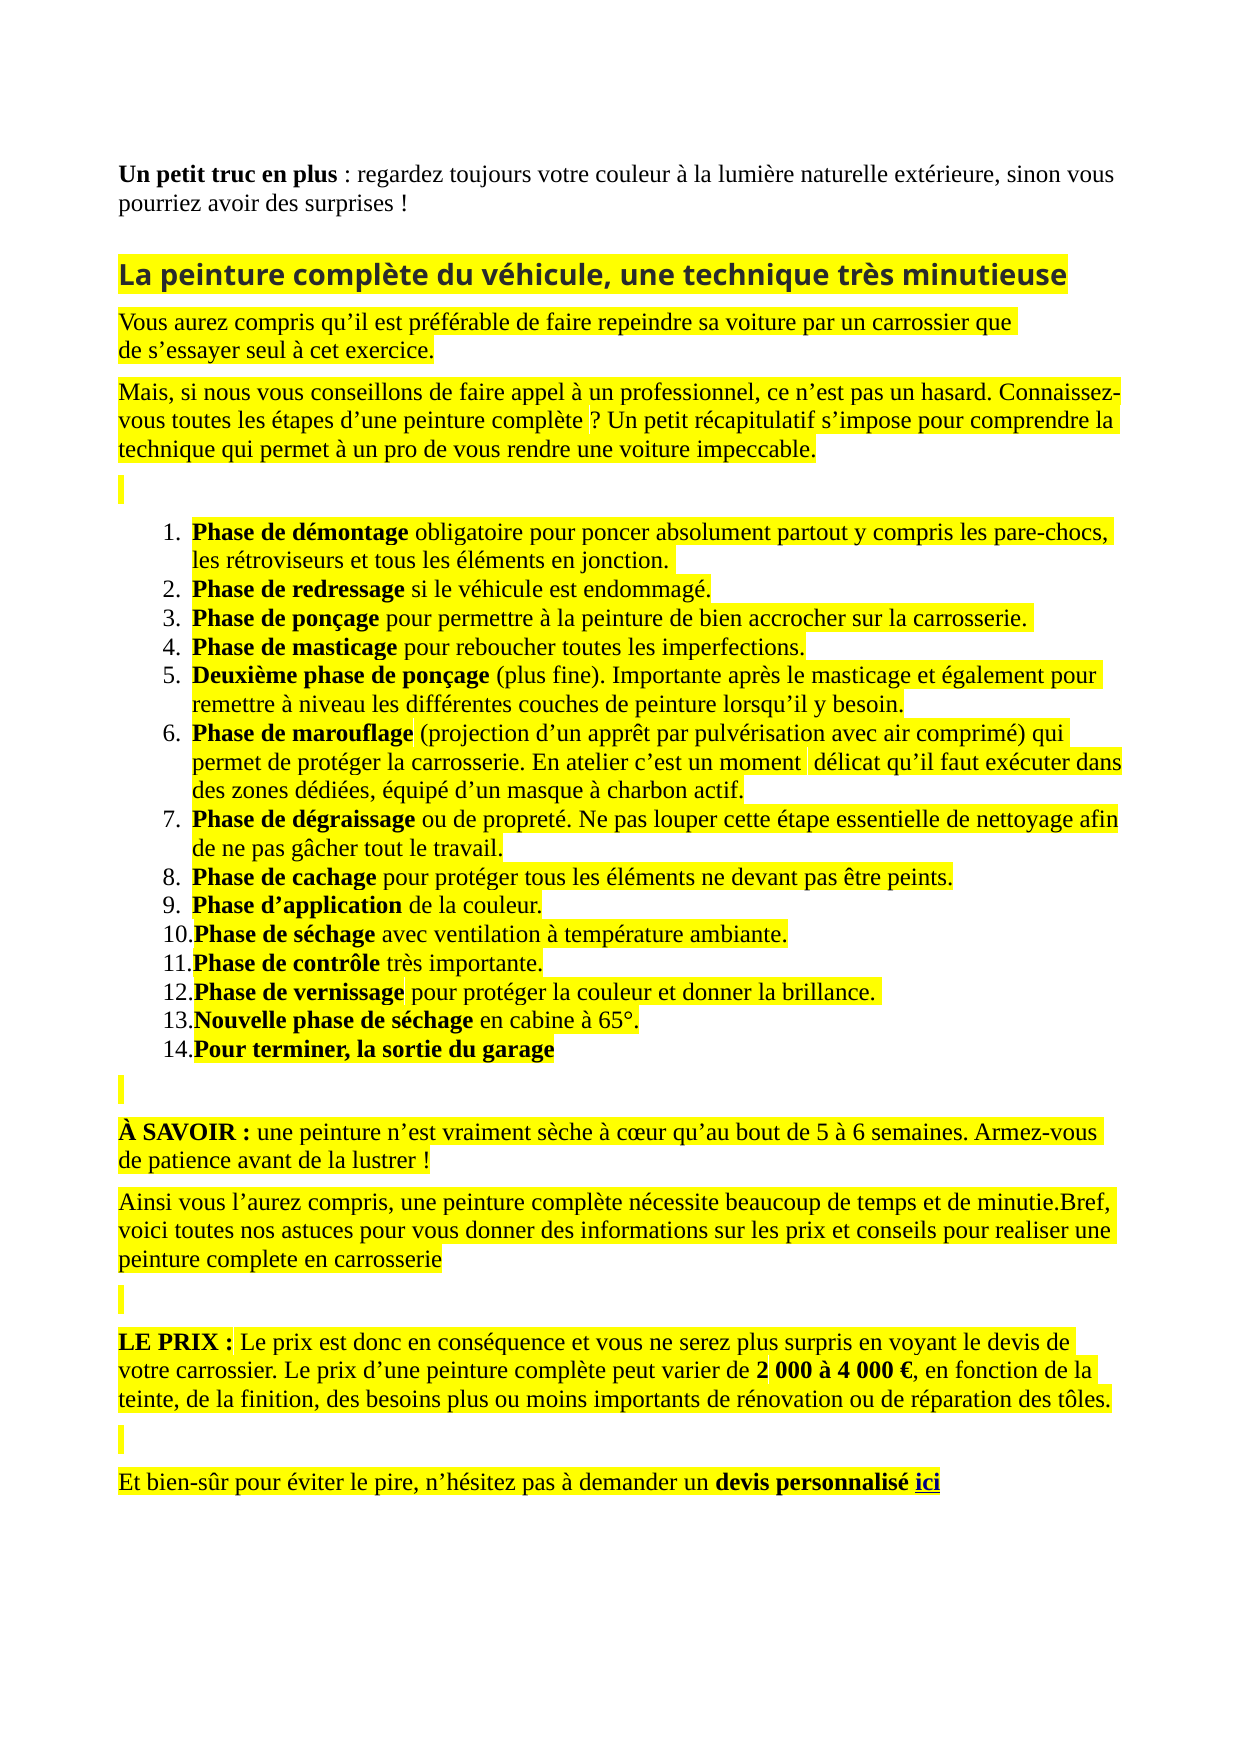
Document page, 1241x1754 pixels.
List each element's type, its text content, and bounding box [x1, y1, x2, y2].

list Phase de cachage pour protéger tous les éléments ne devant pas être peints. [162, 862, 1122, 890]
text Un petit truc en plus : regardez toujours votre couleur à la lumière naturelle extérieure, sinon vous pourriez avoir des surprises ! [118, 159, 1122, 217]
list Phase de démontage obligatoire pour poncer absolument partout y compris les pare-chocs, les rétroviseurs et tous les éléments en jonction. [162, 517, 1122, 574]
list Phase d’application de la couleur. [162, 890, 1122, 919]
list Nouvelle phase de séchage en cabine à 65°. [162, 1005, 1122, 1034]
list Phase de masticage pour reboucher toutes les imperfections. [162, 632, 1122, 660]
text LE PRIX : Le prix est donc en conséquence et vous ne serez plus surpris en voyant le devis de votre carrossier. Le prix d’une peinture complète peut varier de 2 000 à 4 000 €, en fonction de la teinte, de la finition, des besoins plus ou moins importants de rénovation ou de réparation des tôles. [118, 1327, 1122, 1413]
list Pour terminer, la sortie du garage [162, 1034, 1122, 1063]
list Phase de dégraissage ou de propreté. Ne pas louper cette étape essentielle de nettoyage afin de ne pas gâcher tout le travail. [162, 804, 1122, 862]
text Mais, si nous vous conseillons de faire appel à un professionnel, ce n’est pas un hasard. Connaissez-vous toutes les étapes d’une peinture complète ? Un petit récapitulatif s’impose pour comprendre la technique qui permet à un pro de vous rendre une voiture impeccable. [118, 377, 1122, 463]
list Phase de marouflage (projection d’un apprêt par pulvérisation avec air comprimé) qui permet de protéger la carrosserie. En atelier c’est un moment délicat qu’il faut exécuter dans des zones dédiées, équipé d’un masque à charbon actif. [162, 718, 1122, 804]
subtitle La peinture complète du véhicule, une technique très minutieuse [118, 254, 1122, 294]
list Phase de ponçage pour permettre à la peinture de bien accrocher sur la carrosserie. [162, 603, 1122, 632]
list Phase de vernissage pour protéger la couleur et donner la brillance. [162, 977, 1122, 1005]
list Phase de séchage avec ventilation à température ambiante. [162, 919, 1122, 948]
list Phase de contrôle très importante. [162, 948, 1122, 977]
text Vous aurez compris qu’il est préférable de faire repeindre sa voiture par un carrossier que de s’essayer seul à cet exercice. [118, 307, 1122, 364]
text Et bien-sûr pour éviter le pire, n’hésitez pas à demander un devis personnalisé ici [118, 1467, 1122, 1495]
list Deuxième phase de ponçage (plus fine). Importante après le masticage et également pour remettre à niveau les différentes couches de peinture lorsqu’il y besoin. [162, 660, 1122, 718]
text Ainsi vous l’aurez compris, une peinture complète nécessite beaucoup de temps et de minutie.Bref, voici toutes nos astuces pour vous donner des informations sur les prix et conseils pour realiser une peinture complete en carrosserie [118, 1187, 1122, 1273]
text À SAVOIR : une peinture n’est vraiment sèche à cœur qu’au bout de 5 à 6 semaines. Armez-vous de patience avant de la lustrer ! [118, 1117, 1122, 1174]
list Phase de redressage si le véhicule est endommagé. [162, 574, 1122, 603]
